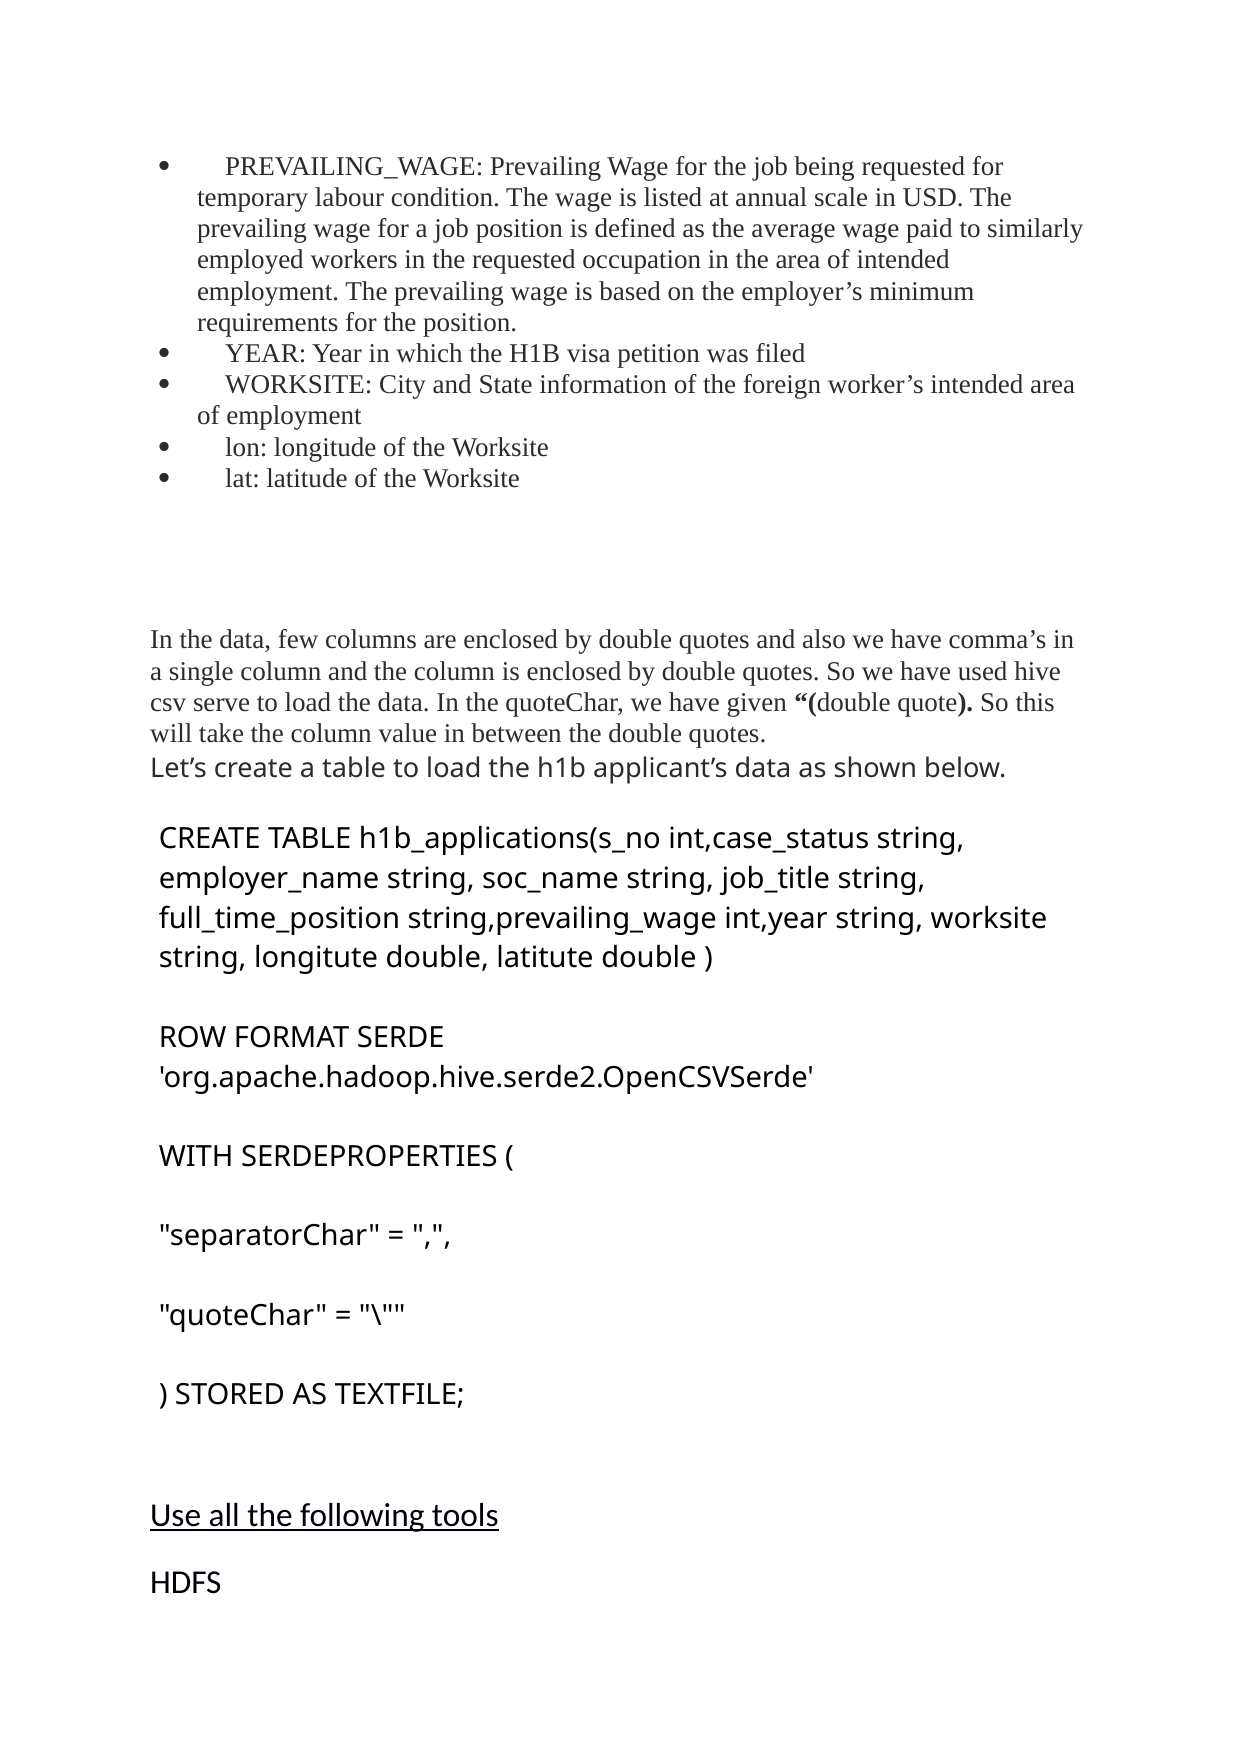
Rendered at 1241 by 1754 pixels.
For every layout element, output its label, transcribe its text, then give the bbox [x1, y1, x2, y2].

list lat: latitude of the Worksite [159, 462, 1090, 493]
text In the data, few columns are enclosed by double quotes and also we have comma’s in a single column and the column is enclosed by double quotes. So we have used hive csv serve to load the data. In the quoteChar, we have given “(double quote). So this will take the column value in between the double quotes. [150, 623, 1090, 748]
text Use all the following tools [150, 1494, 1090, 1535]
table_header CREATE TABLE h1b_applications(s_no int,case_status string, employer_name string, soc_name string, job_title string, full_time_position string,prevailing_wage int,year string, worksite string, longitute double, latitute double ) ROW FORMAT SERDE 'org.apache.hadoop.hive.serde2.OpenCSVSerde' WITH SERDEPROPERTIES ( "separatorChar" = ",", "quoteChar" = "\"" ) STORED AS TEXTFILE; [157, 816, 1098, 1494]
table_header [149, 816, 157, 1494]
list PREVAILING_WAGE: Prevailing Wage for the job being requested for temporary labour condition. The wage is listed at annual scale in USD. The prevailing wage for a job position is defined as the average wage paid to similarly employed workers in the requested occupation in the area of intended employment. The prevailing wage is based on the employer’s minimum requirements for the position. [159, 150, 1090, 337]
list lon: longitude of the Worksite [159, 431, 1090, 462]
list YEAR: Year in which the H1B visa petition was filed [159, 337, 1090, 368]
text Let’s create a table to load the h1b applicant’s data as shown below. [150, 748, 1090, 785]
list WORKSITE: City and State information of the foreign worker’s intended area of employment [159, 368, 1090, 431]
text HDFS [150, 1562, 1090, 1602]
